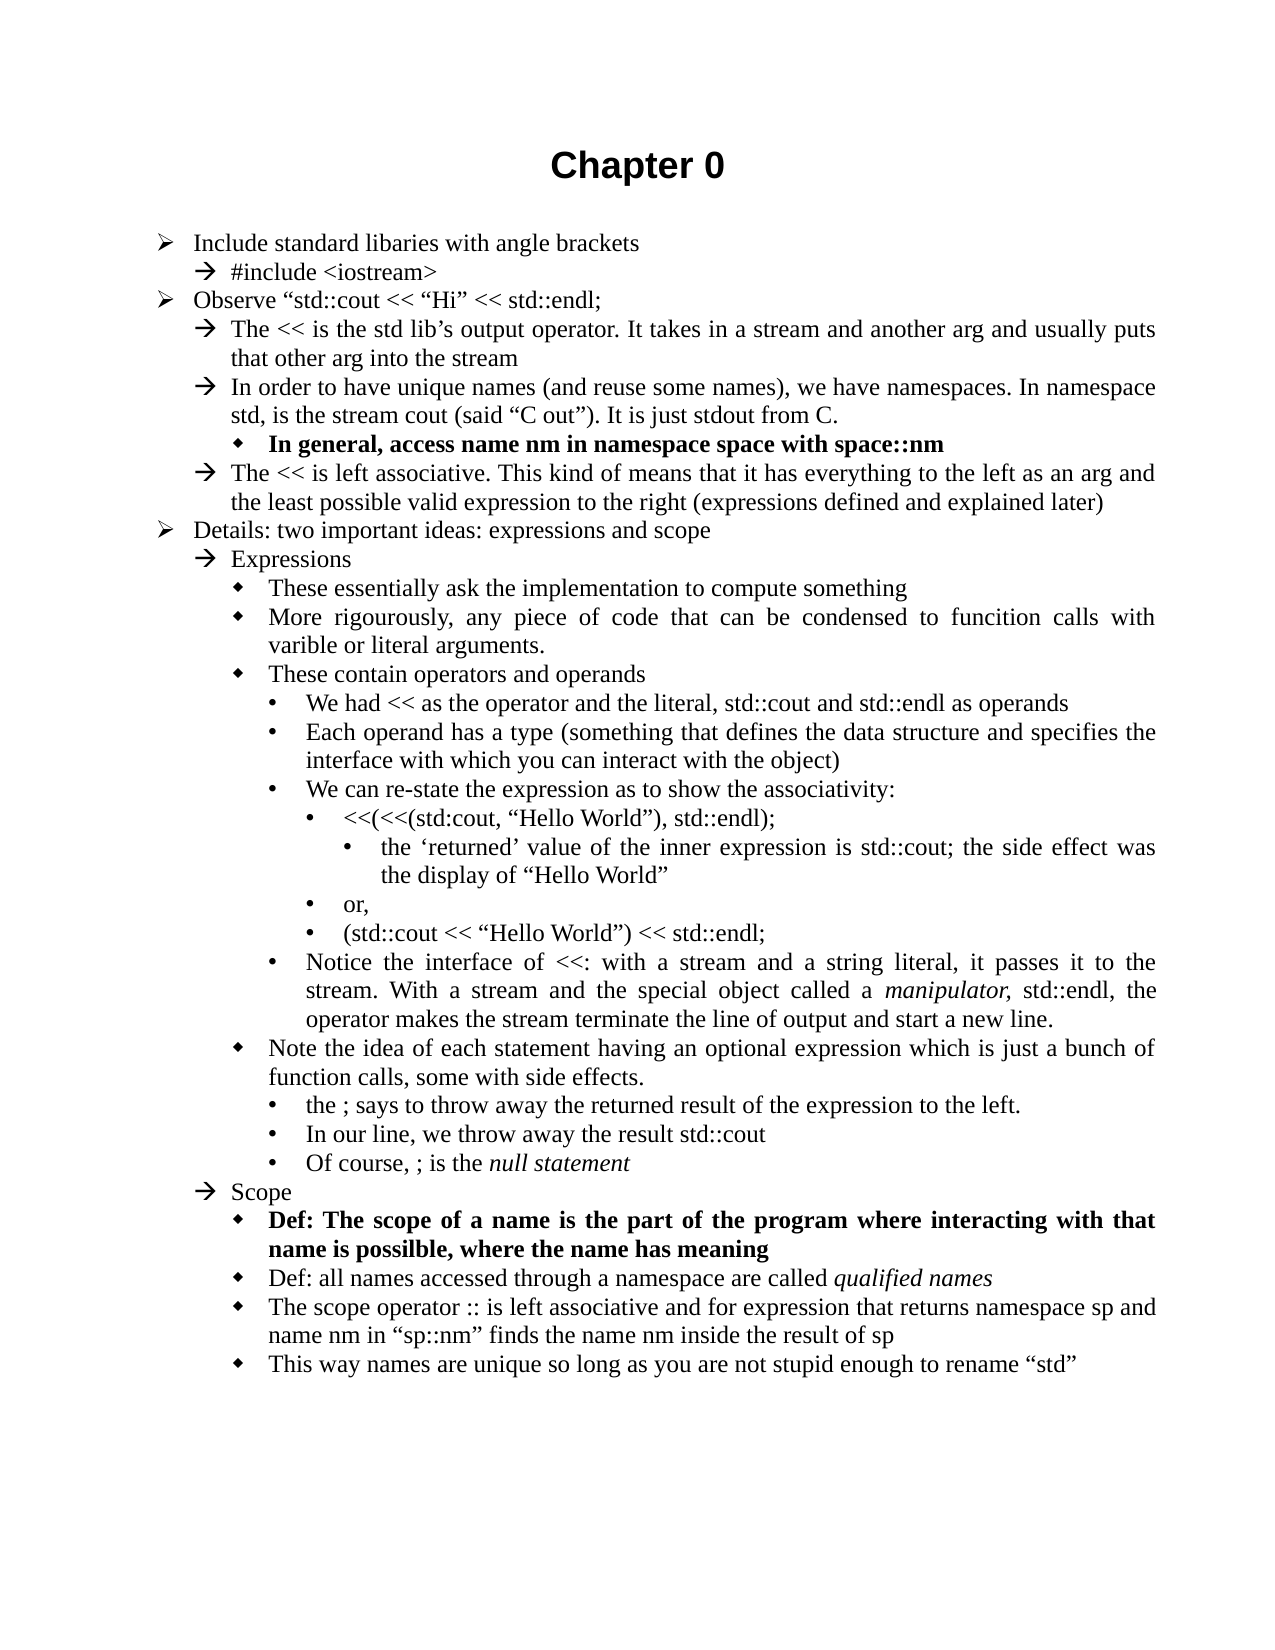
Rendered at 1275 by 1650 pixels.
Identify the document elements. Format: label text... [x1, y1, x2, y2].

list Scope [193, 1177, 1157, 1206]
list Note the idea of each statement having an optional expression which is just a bunch of function calls, some with side effects. [231, 1033, 1157, 1091]
list #include <iostream> [193, 257, 1157, 286]
list Notice the interface of <<: with a stream and a string literal, it passes it to the stream. With a stream and the special object called a manipulator, std::endl, the operator makes the stream terminate the line of output and start a new line. [268, 947, 1157, 1033]
list Expressions [193, 544, 1157, 573]
list The << is left associative. This kind of means that it has everything to the left as an arg and the least possible valid expression to the right (expressions defined and explained later) [193, 458, 1157, 516]
list (std::cout << “Hello World”) << std::endl; [306, 918, 1157, 947]
list In our line, we throw away the result std::cout [268, 1119, 1157, 1148]
list <<(<<(std:cout, “Hello World”), std::endl); [306, 803, 1157, 832]
list These essentially ask the implementation to compute something [231, 573, 1157, 602]
list Of course, ; is the null statement [268, 1148, 1157, 1177]
list This way names are unique so long as you are not stupid enough to rename “std” [231, 1349, 1157, 1378]
list We can re-state the expression as to show the associativity: [268, 774, 1157, 803]
list Def: all names accessed through a namespace are called qualified names [231, 1263, 1157, 1292]
list In order to have unique names (and reuse some names), we have namespaces. In namespace std, is the stream cout (said “C out”). It is just stdout from C. [193, 372, 1157, 429]
list Include standard libaries with angle brackets [156, 228, 1157, 257]
list The scope operator :: is left associative and for expression that returns namespace sp and name nm in “sp::nm” finds the name nm inside the result of sp [231, 1292, 1157, 1349]
list Details: two important ideas: expressions and scope [156, 516, 1157, 544]
list or, [306, 889, 1157, 918]
list the ; says to throw away the returned result of the expression to the left. [268, 1091, 1157, 1119]
list Each operand has a type (something that defines the data structure and specifies the interface with which you can interact with the object) [268, 717, 1157, 774]
list Def: The scope of a name is the part of the program where interacting with that name is possilble, where the name has meaning [231, 1206, 1157, 1263]
list The << is the std lib’s output operator. It takes in a stream and another arg and usually puts that other arg into the stream [193, 314, 1157, 372]
list Observe “std::cout << “Hi” << std::endl; [156, 286, 1157, 314]
list These contain operators and operands [231, 659, 1157, 688]
subtitle Chapter 0 [118, 143, 1157, 187]
list We had << as the operator and the literal, std::cout and std::endl as operands [268, 688, 1157, 717]
list More rigourously, any piece of code that can be condensed to funcition calls with varible or literal arguments. [231, 602, 1157, 659]
list In general, access name nm in namespace space with space::nm [231, 429, 1157, 458]
list the ‘returned’ value of the inner expression is std::cout; the side effect was the display of “Hello World” [343, 832, 1157, 889]
